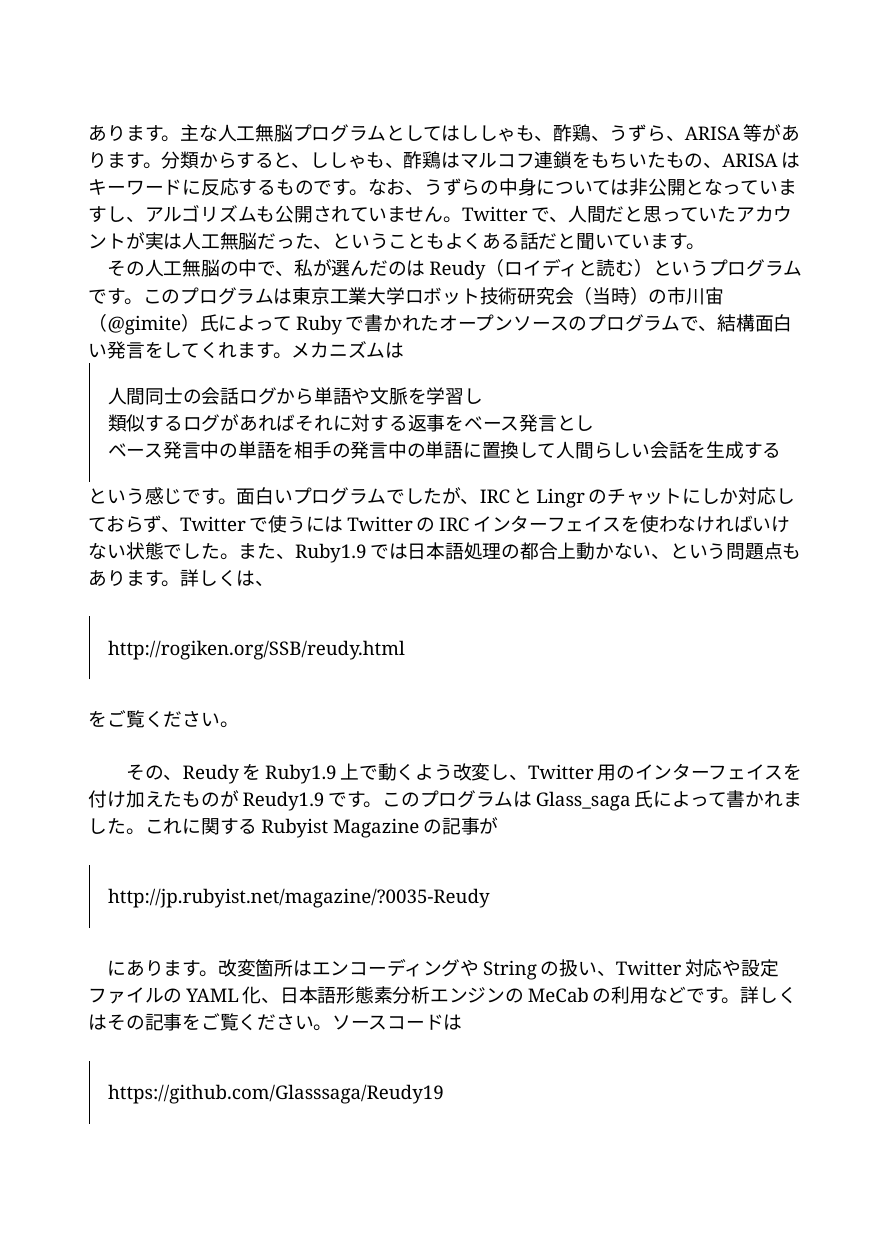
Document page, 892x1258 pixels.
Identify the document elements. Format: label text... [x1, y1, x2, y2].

text その、ReudyをRuby1.9上で動くよう改変し、Twitter用のインターフェイスを付け加えたものがReudy1.9です。このプログラムはGlass_saga氏によって書かれました。これに関するRubyist Magazineの記事が [88, 758, 803, 839]
text http://jp.rubyist.net/magazine/?0035-Reudy [90, 865, 803, 928]
text にあります。改変箇所はエンコーディングやStringの扱い、Twitter対応や設定ファイルのYAML化、日本語形態素分析エンジンのMeCabの利用などです。詳しくはその記事をご覧ください。ソースコードは [88, 954, 803, 1035]
text https://github.com/Glasssaga/Reudy19 [90, 1061, 803, 1124]
text http://rogiken.org/SSB/reudy.html [90, 616, 803, 679]
text をご覧ください。 [88, 705, 803, 732]
text その人工無脳の中で、私が選んだのはReudy（ロイディと読む）というプログラムです。このプログラムは東京工業大学ロボット技術研究会（当時）の市川宙（@gimite）氏によってRubyで書かれたオープンソースのプログラムで、結構面白い発言をしてくれます。メカニズムは [88, 254, 803, 363]
text あります。主な人工無脳プログラムとしてはししゃも、酢鶏、うずら、ARISA等があります。分類からすると、ししゃも、酢鶏はマルコフ連鎖をもちいたもの、ARISAはキーワードに反応するものです。なお、うずらの中身については非公開となっていますし、アルゴリズムも公開されていません。Twitterで、人間だと思っていたアカウントが実は人工無脳だった、ということもよくある話だと聞いています。 [88, 118, 803, 254]
text ベース発言中の単語を相手の発言中の単語に置換して人間らしい会話を生成する [90, 436, 803, 482]
text という感じです。面白いプログラムでしたが、IRCとLingrのチャットにしか対応しておらず、Twitterで使うにはTwitterのIRCインターフェイスを使わなければいけない状態でした。また、Ruby1.9では日本語処理の都合上動かない、という問題点もあります。詳しくは、 [88, 482, 803, 591]
text 類似するログがあればそれに対する返事をベース発言とし [90, 409, 803, 436]
text 人間同士の会話ログから単語や文脈を学習し [90, 363, 803, 409]
